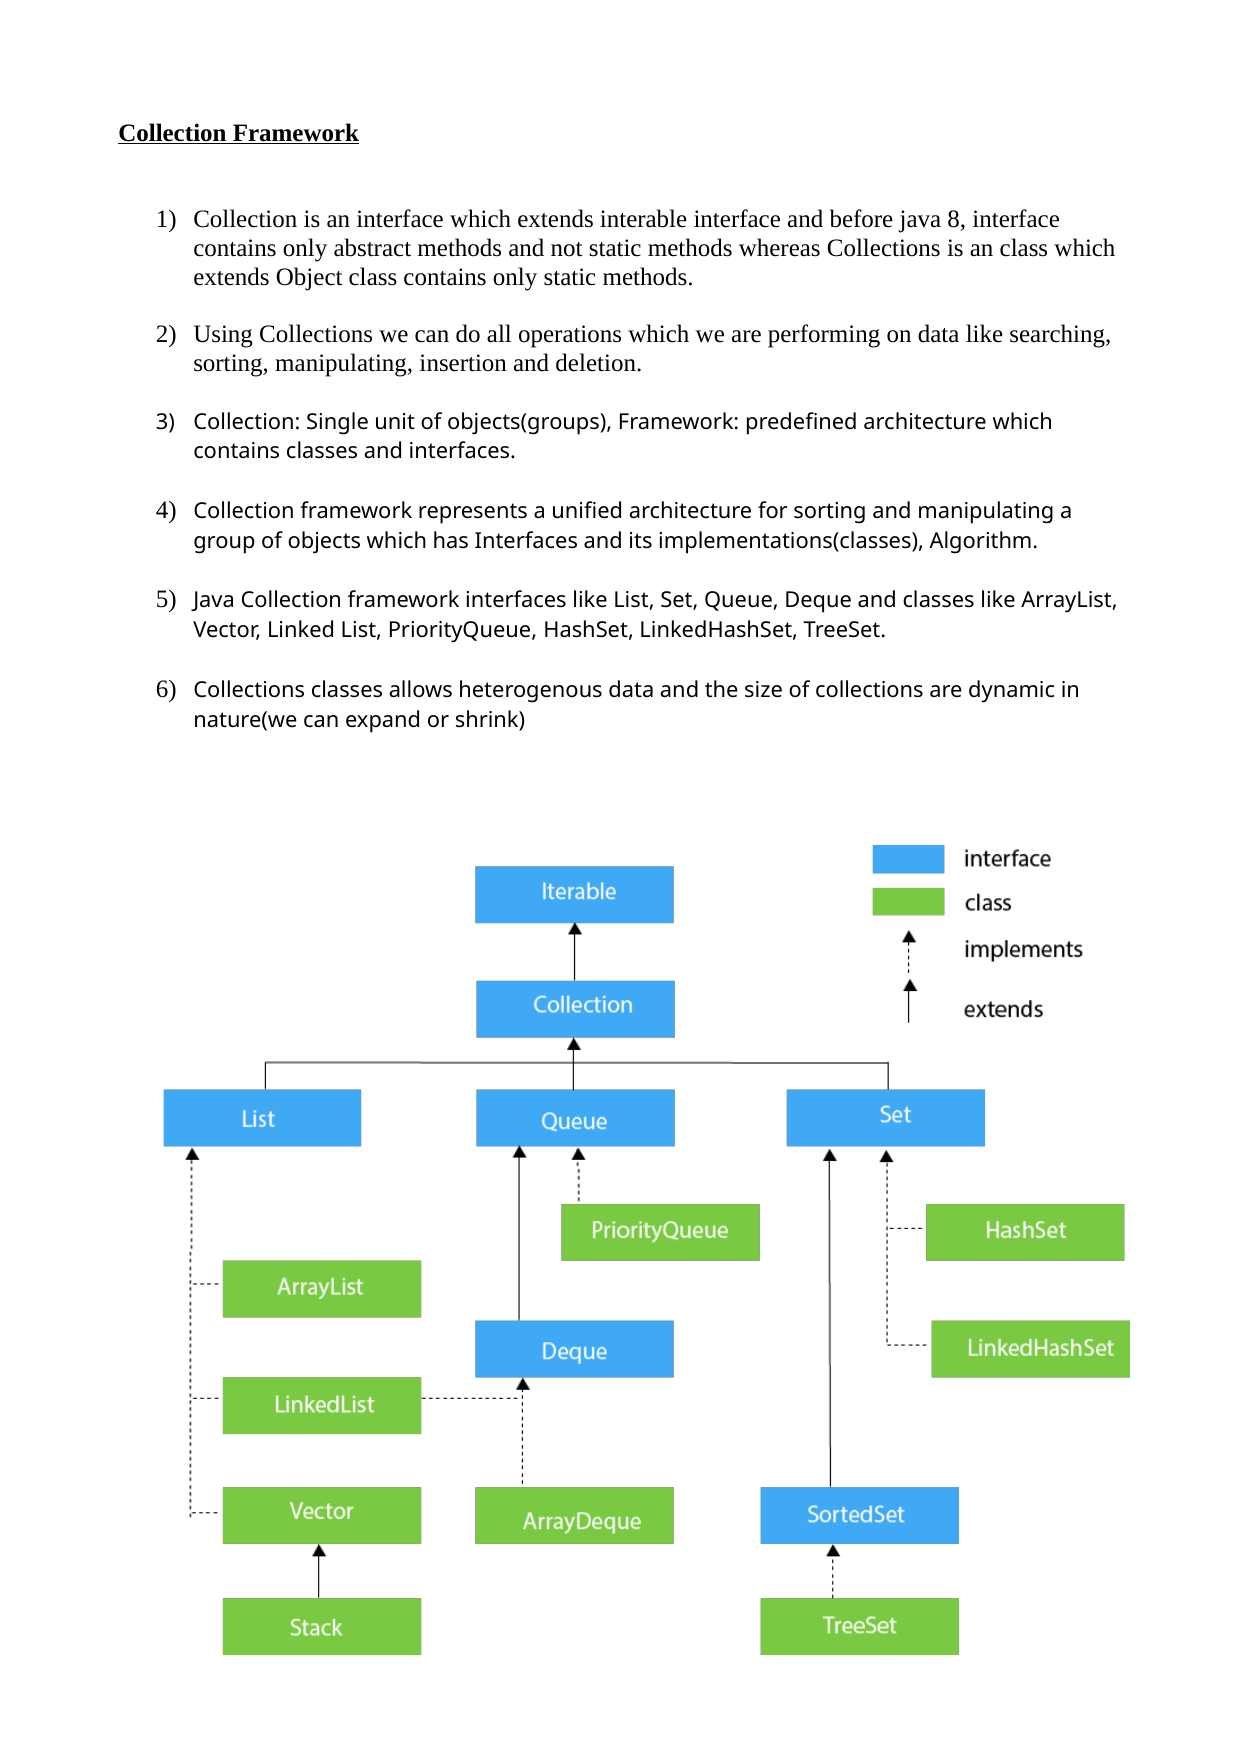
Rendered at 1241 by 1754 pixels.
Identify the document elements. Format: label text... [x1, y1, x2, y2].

picture [163, 845, 1130, 1655]
list Collection: Single unit of objects(groups), Framework: predefined architecture which contains classes and interfaces. [156, 406, 1122, 465]
text Collection Framework [118, 118, 1122, 147]
list Collection is an interface which extends interable interface and before java 8, interface contains only abstract methods and not static methods whereas Collections is an class which extends Object class contains only static methods. [156, 204, 1122, 291]
list Collection framework represents a unified architecture for sorting and manipulating a group of objects which has Interfaces and its implementations(classes), Algorithm. [156, 495, 1122, 554]
list Collections classes allows heterogenous data and the size of collections are dynamic in nature(we can expand or shrink) [156, 674, 1122, 733]
list Java Collection framework interfaces like List, Set, Queue, Deque and classes like ArrayList, Vector, Linked List, PriorityQueue, HashSet, LinkedHashSet, TreeSet. [156, 584, 1122, 644]
list Using Collections we can do all operations which we are performing on data like searching, sorting, manipulating, insertion and deletion. [156, 319, 1122, 377]
